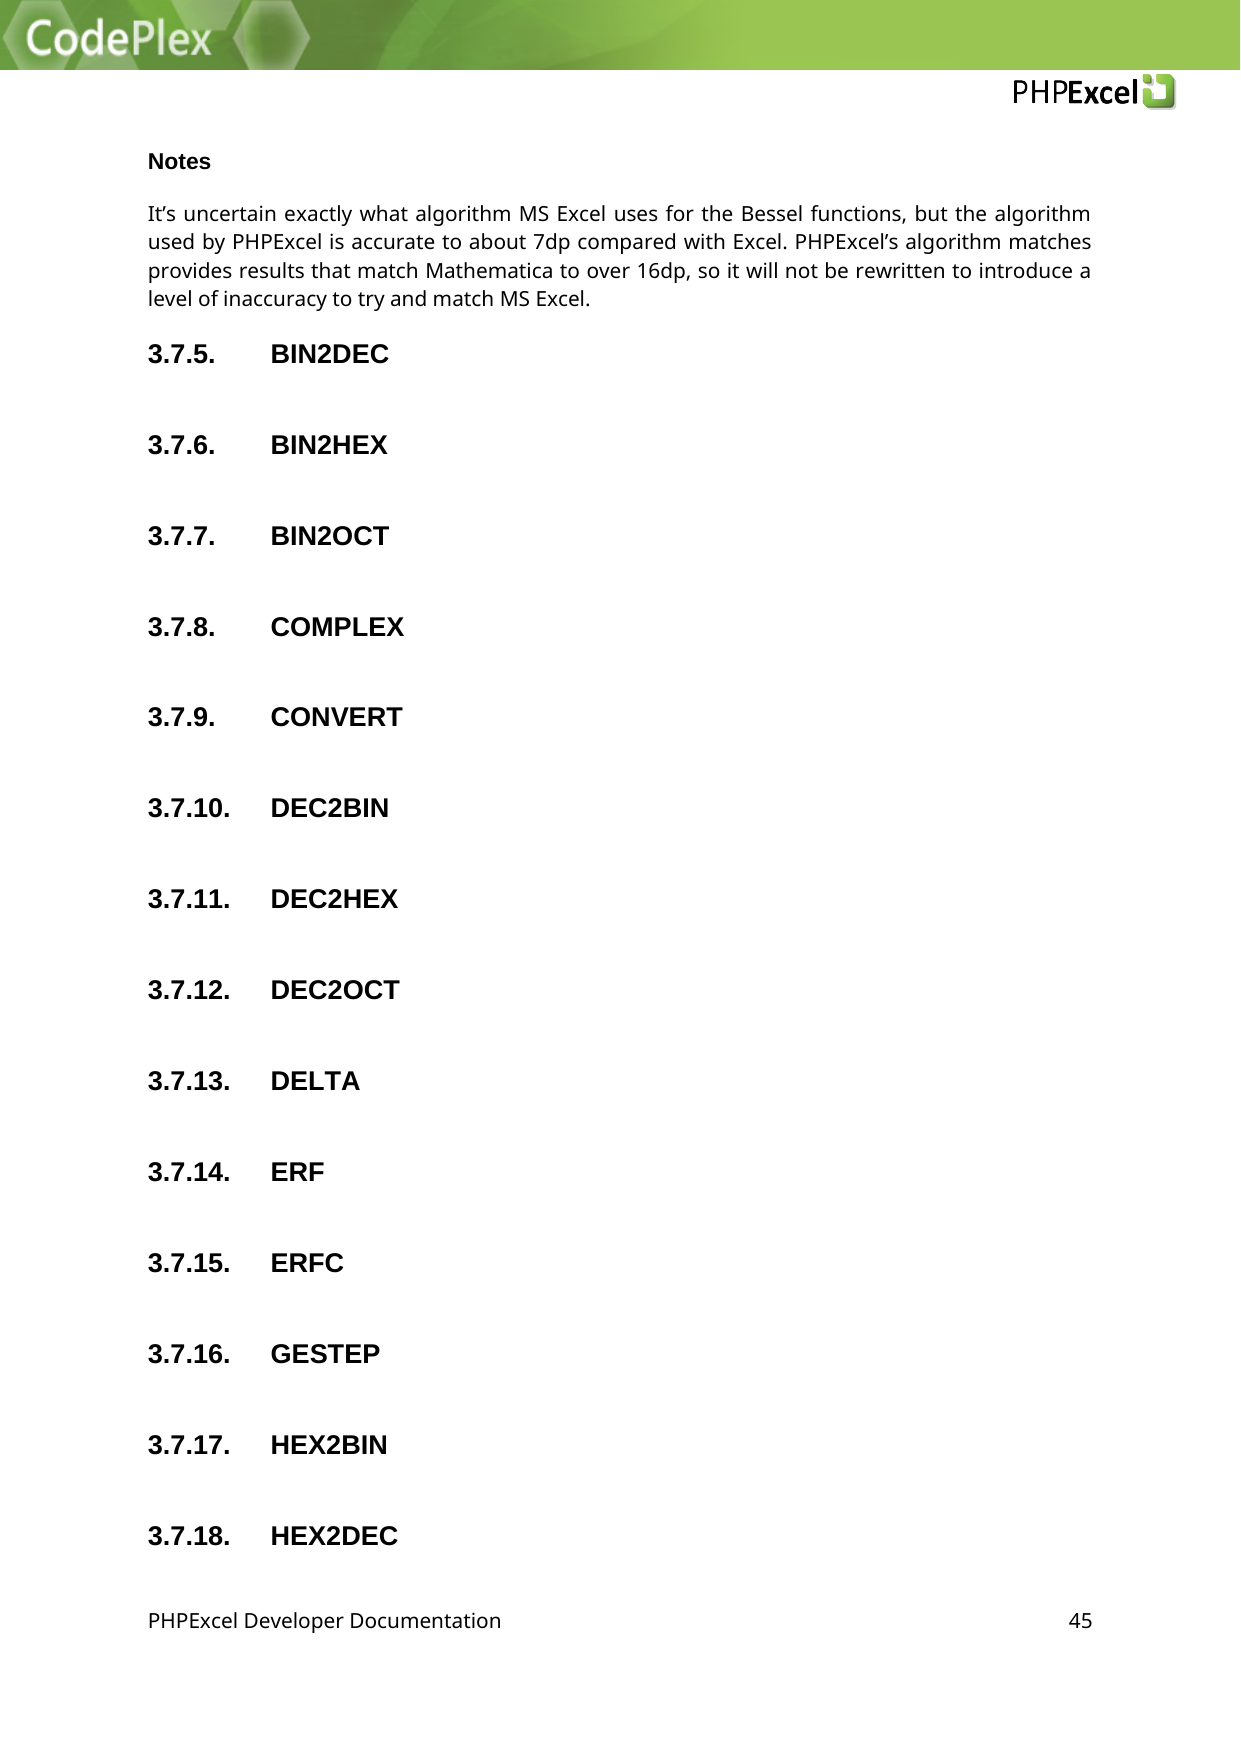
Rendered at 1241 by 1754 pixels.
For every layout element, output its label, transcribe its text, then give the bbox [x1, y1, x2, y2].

subtitle DEC2HEX [148, 883, 1093, 914]
subtitle BIN2OCT [148, 519, 1093, 551]
subtitle ERFC [148, 1247, 1093, 1278]
subtitle BIN2HEX [148, 429, 1093, 460]
subtitle HEX2DEC [148, 1520, 1093, 1551]
subtitle DELTA [148, 1065, 1093, 1096]
subtitle DEC2OCT [148, 974, 1093, 1006]
text It’s uncertain exactly what algorithm MS Excel uses for the Bessel functions, but the algorithm used by PHPExcel is accurate to about 7dp compared with Excel. PHPExcel’s algorithm matches provides results that match Mathematica to over 16dp, so it will not be rewritten to introduce a level of inaccuracy to try and match MS Excel. [148, 199, 1093, 313]
subtitle Notes [148, 148, 1093, 174]
subtitle DEC2BIN [148, 792, 1093, 824]
subtitle COMPLEX [148, 611, 1093, 642]
subtitle BIN2DEC [148, 338, 1093, 369]
subtitle CONVERT [148, 701, 1093, 733]
subtitle GESTEP [148, 1338, 1093, 1369]
subtitle HEX2BIN [148, 1429, 1093, 1460]
subtitle ERF [148, 1156, 1093, 1187]
